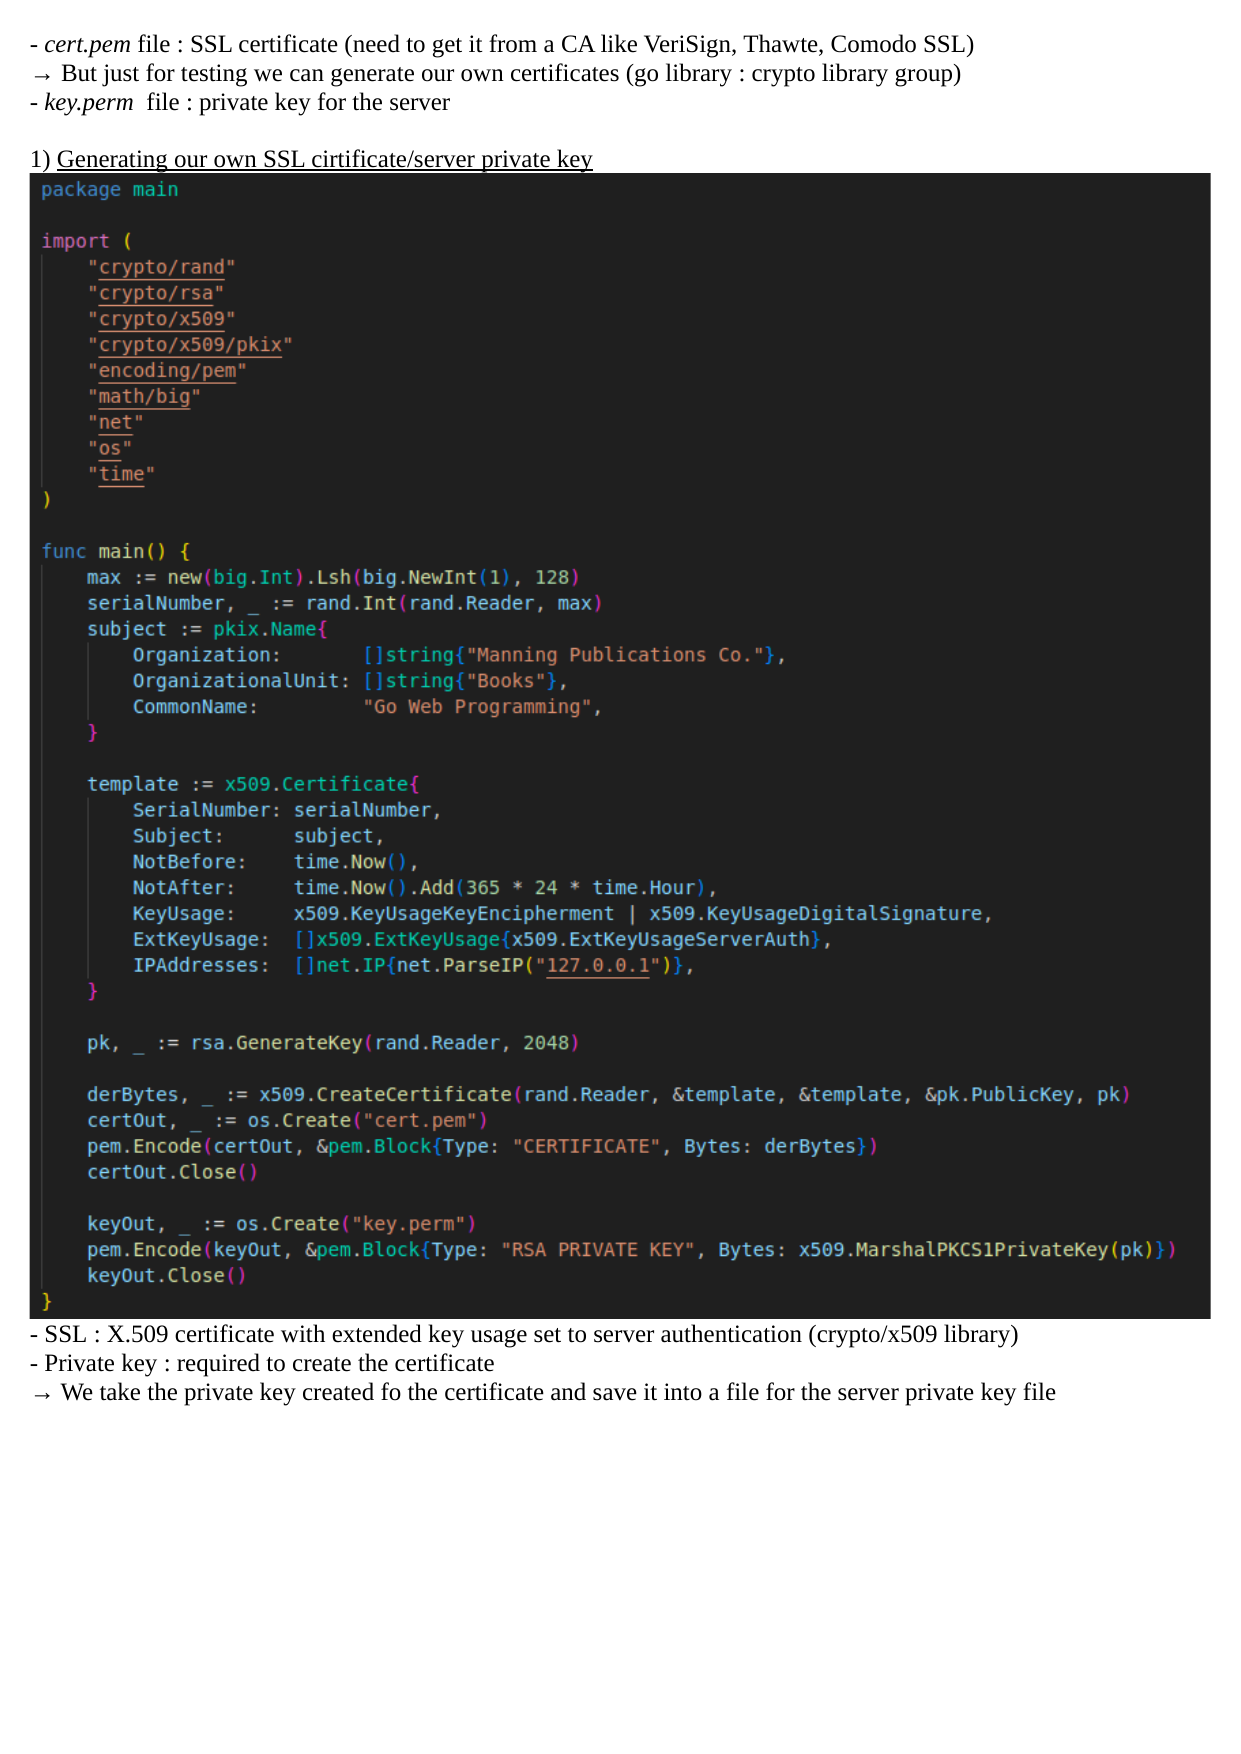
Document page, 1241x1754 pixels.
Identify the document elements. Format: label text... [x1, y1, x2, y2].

text → But just for testing we can generate our own certificates (go library : crypto library group) [29, 58, 1211, 87]
text - Private key : required to create the certificate [29, 1348, 1211, 1377]
text - cert.pem file : SSL certificate (need to get it from a CA like VeriSign, Thawte, Comodo SSL) [29, 29, 1211, 58]
text - SSL : X.509 certificate with extended key usage set to server authentication (crypto/x509 library) [29, 1319, 1211, 1348]
picture [29, 173, 1211, 1319]
text - key.perm file : private key for the server [29, 87, 1211, 116]
text 1) Generating our own SSL cirtificate/server private key [29, 144, 1211, 173]
text → We take the private key created fo the certificate and save it into a file for the server private key file [29, 1377, 1211, 1405]
